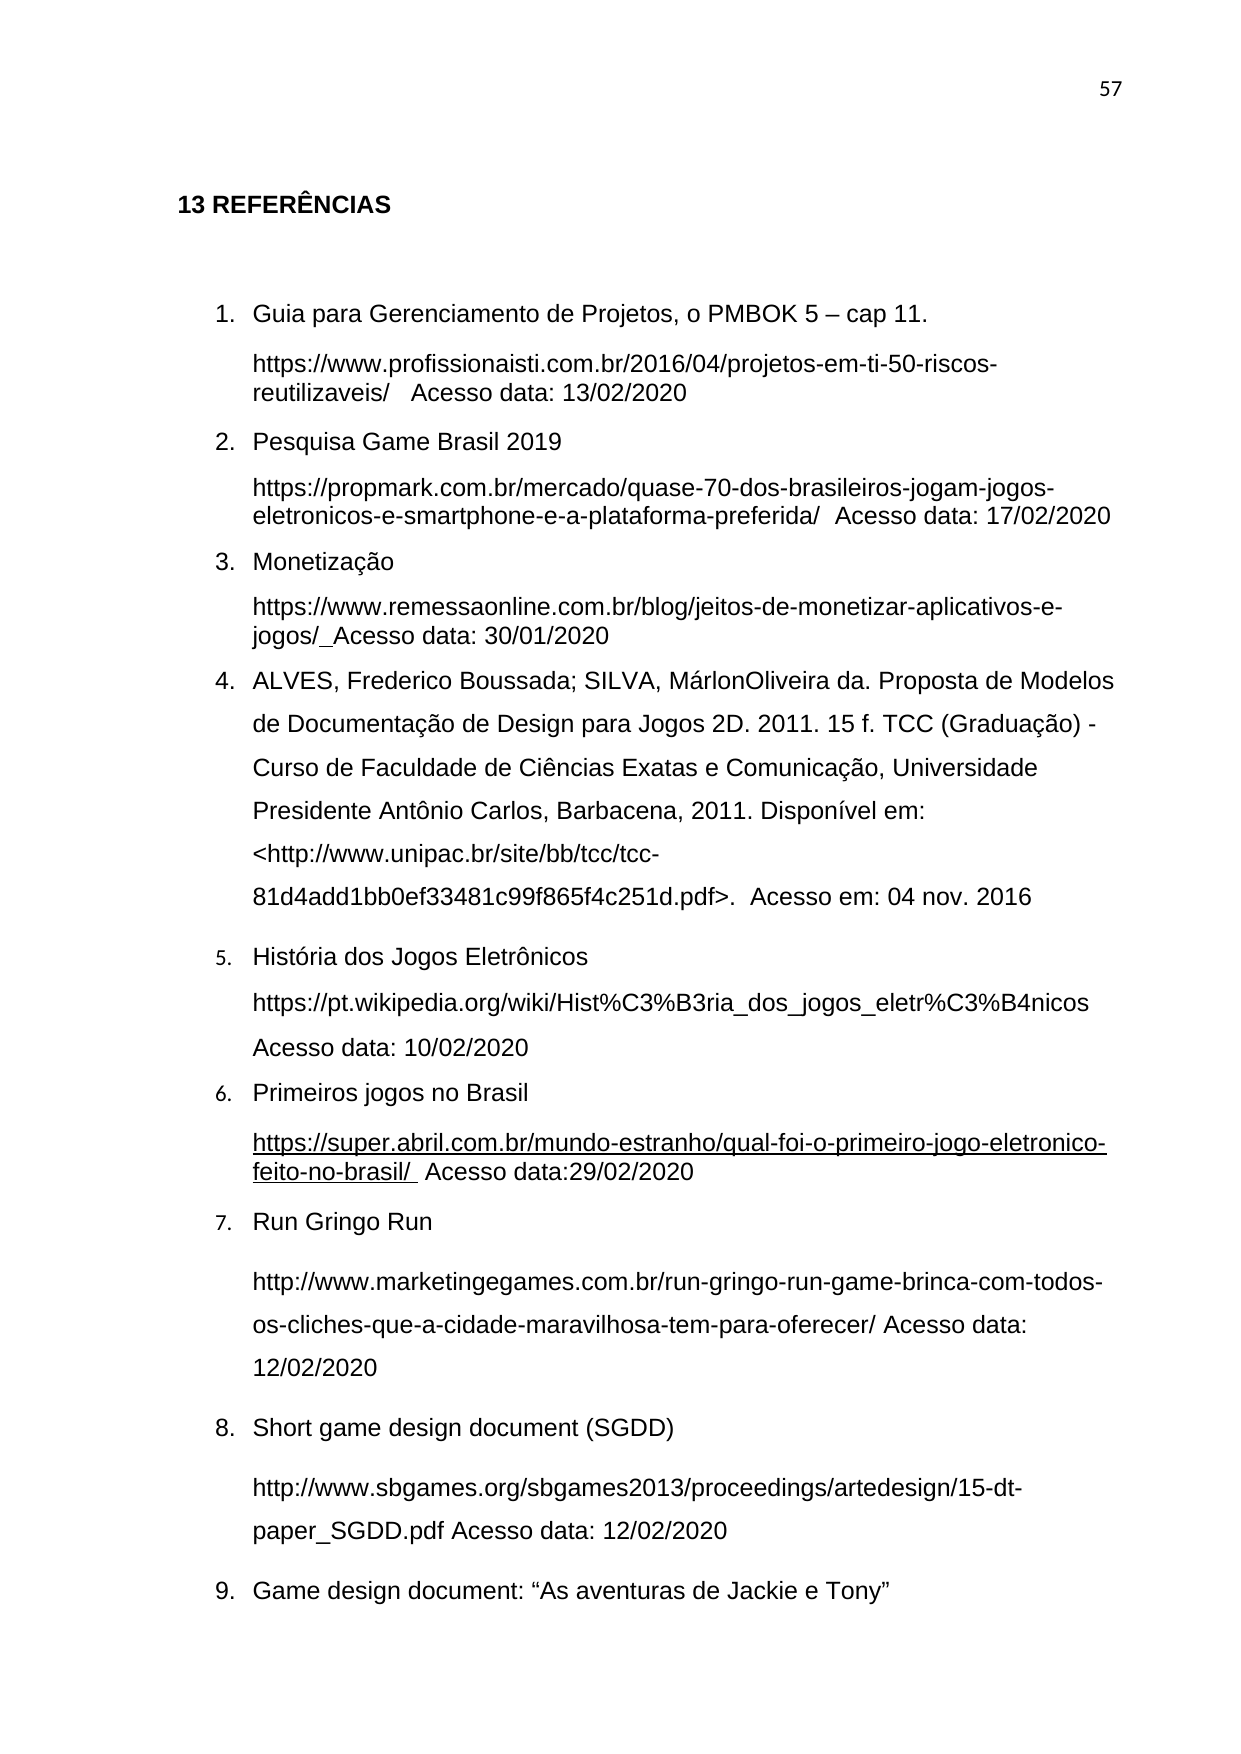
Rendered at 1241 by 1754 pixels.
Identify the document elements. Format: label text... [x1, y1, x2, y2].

list Pesquisa Game Brasil 2019 [215, 427, 1122, 456]
list https://www.remessaonline.com.br/blog/jeitos-de-monetizar-aplicativos-e-jogos/ Acesso data: 30/01/2020 [215, 592, 1122, 649]
list História dos Jogos Eletrônicos [215, 942, 1122, 971]
list https://www.profissionaisti.com.br/2016/04/projetos-em-ti-50-riscos-reutilizaveis/ Acesso data: 13/02/2020 [215, 349, 1122, 406]
list Game design document: “As aventuras de Jackie e Tony” [215, 1576, 1122, 1604]
list https://pt.wikipedia.org/wiki/Hist%C3%B3ria_dos_jogos_eletr%C3%B4nicos [215, 987, 1122, 1016]
list Primeiros jogos no Brasil [215, 1078, 1122, 1107]
list Acesso data: 10/02/2020 [215, 1033, 1122, 1062]
list ALVES, Frederico Boussada; SILVA, MárlonOliveira da. Proposta de Modelos de Documentação de Design para Jogos 2D. 2011. 15 f. TCC (Graduação) -Curso de Faculdade de Ciências Exatas e Comunicação, Universidade Presidente Antônio Carlos, Barbacena, 2011. Disponível em: <http://www.unipac.br/site/bb/tcc/tcc-81d4add1bb0ef33481c99f865f4c251d.pdf>. Acesso em: 04 nov. 2016 [215, 666, 1122, 911]
list http://www.sbgames.org/sbgames2013/proceedings/artedesign/15-dt-paper_SGDD.pdf Acesso data: 12/02/2020 [215, 1473, 1122, 1545]
list Guia para Gerenciamento de Projetos, o PMBOK 5 – cap 11. [215, 299, 1122, 328]
list Monetização [215, 547, 1122, 575]
list https://propmark.com.br/mercado/quase-70-dos-brasileiros-jogam-jogos-eletronicos-e-smartphone-e-a-plataforma-preferida/ Acesso data: 17/02/2020 [215, 472, 1122, 530]
list Run Gringo Run [215, 1207, 1122, 1236]
list https://super.abril.com.br/mundo-estranho/qual-foi-o-primeiro-jogo-eletronico-feito-no-brasil/ Acesso data:29/02/2020 [215, 1128, 1122, 1186]
list http://www.marketingegames.com.br/run-gringo-run-game-brinca-com-todos-os-cliches-que-a-cidade-maravilhosa-tem-para-oferecer/ Acesso data: 12/02/2020 [215, 1267, 1122, 1382]
list Short game design document (SGDD) [215, 1413, 1122, 1442]
subtitle 13 REFERÊNCIAS [177, 190, 1122, 218]
